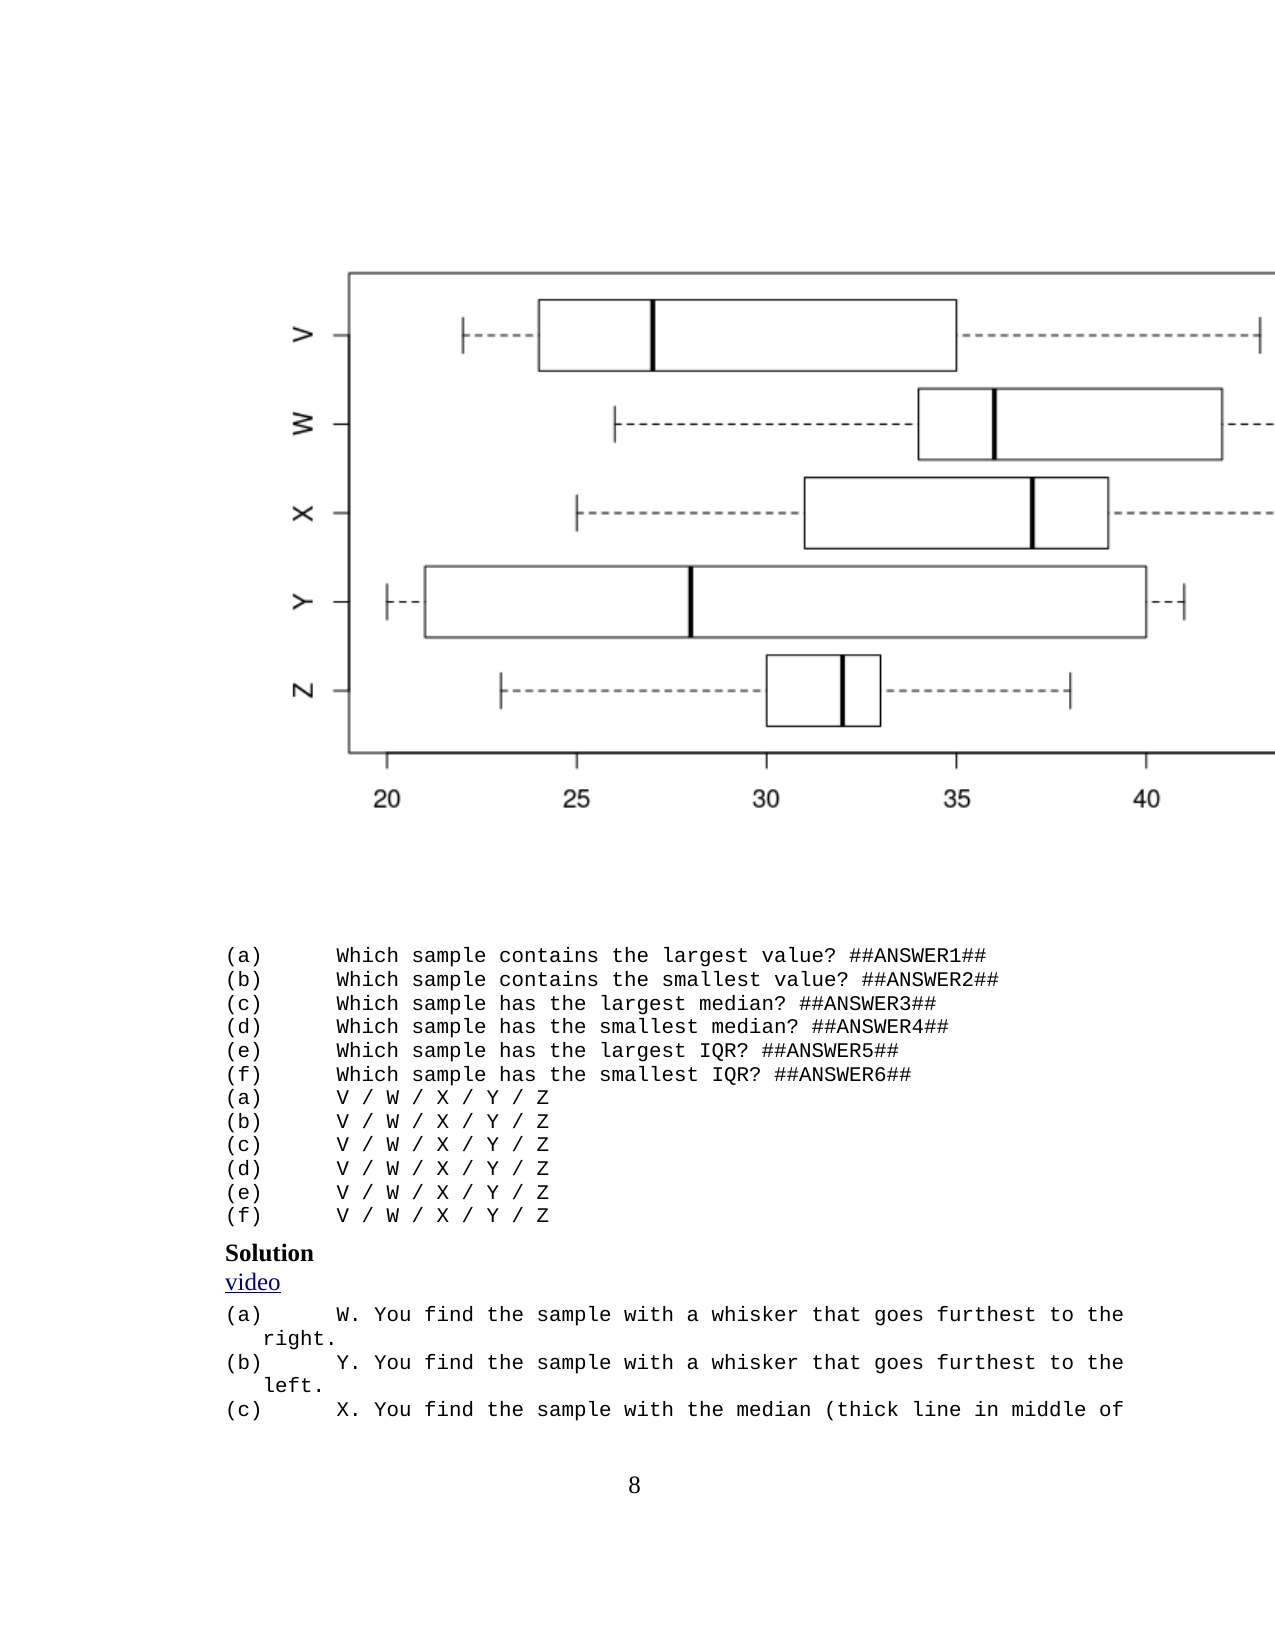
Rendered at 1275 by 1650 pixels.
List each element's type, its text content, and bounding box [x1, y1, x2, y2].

list Which sample contains the largest value? ##ANSWER1## [225, 945, 1125, 969]
list X. You find the sample with the median (thick line in middle of [225, 1399, 1125, 1423]
list Which sample has the smallest IQR? ##ANSWER6## [225, 1063, 1125, 1087]
picture [225, 150, 1275, 908]
list V / W / X / Y / Z [225, 1158, 1125, 1182]
list Y. You find the sample with a whisker that goes furthest to the left. [225, 1352, 1125, 1399]
list V / W / X / Y / Z [225, 1182, 1125, 1205]
list Which sample has the largest IQR? ##ANSWER5## [225, 1040, 1125, 1063]
list Which sample has the largest median? ##ANSWER3## [225, 993, 1125, 1016]
list V / W / X / Y / Z [225, 1087, 1125, 1111]
list Which sample contains the smallest value? ##ANSWER2## [225, 969, 1125, 993]
list Solution video [187, 1238, 1125, 1296]
list Which sample has the smallest median? ##ANSWER4## [225, 1016, 1125, 1040]
list W. You find the sample with a whisker that goes furthest to the right. [225, 1304, 1125, 1352]
list V / W / X / Y / Z [225, 1134, 1125, 1158]
list V / W / X / Y / Z [225, 1205, 1125, 1229]
list V / W / X / Y / Z [225, 1111, 1125, 1134]
